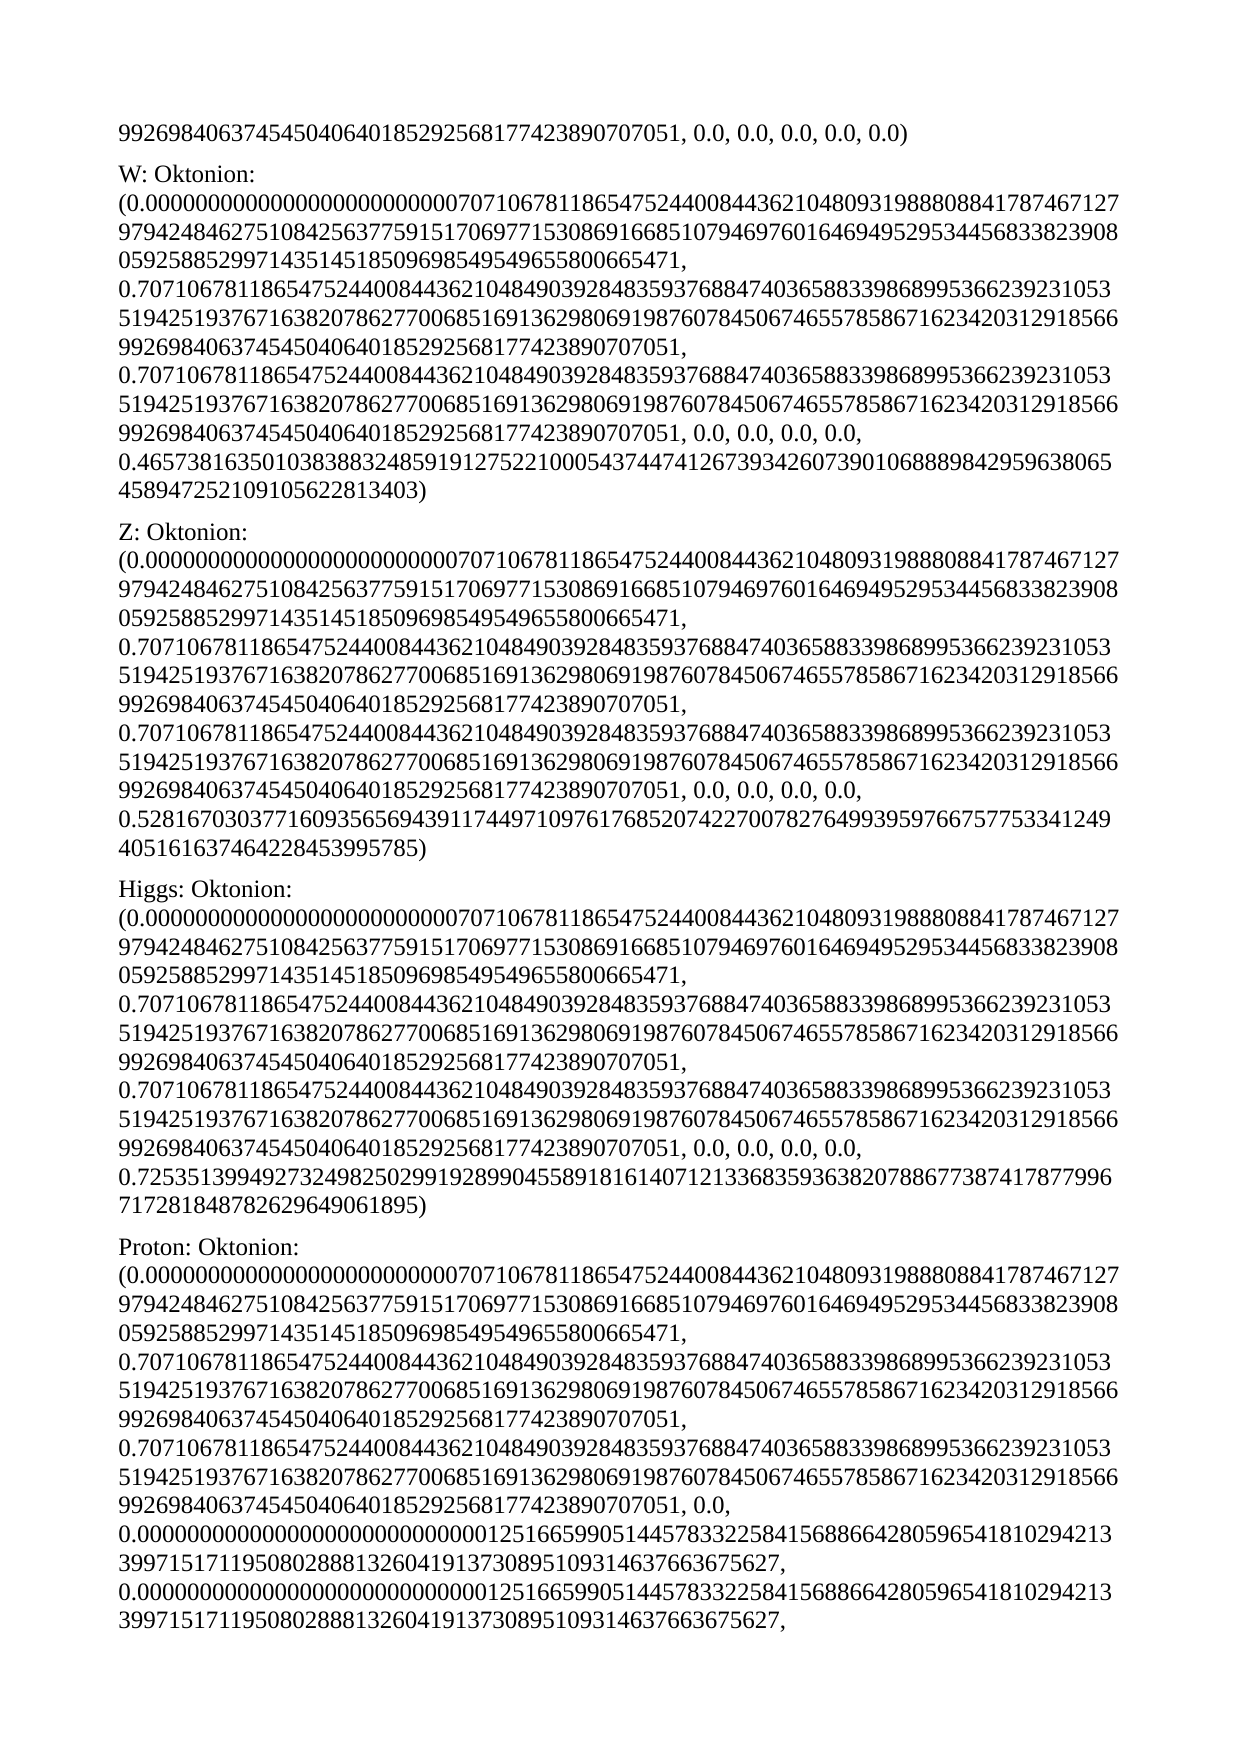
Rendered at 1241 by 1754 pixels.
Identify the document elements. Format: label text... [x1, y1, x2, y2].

text W: Oktonion: (0.00000000000000000000000007071067811865475244008443621048093198880884178746712797942484627510842563775915170697715308691668510794697601646949529534456833823908059258852997143514518509698549549655800665471, 0.70710678118654752440084436210484903928483593768847403658833986899536623923105351942519376716382078627700685169136298069198760784506746557858671623420312918566992698406374545040640185292568177423890707051, 0.70710678118654752440084436210484903928483593768847403658833986899536623923105351942519376716382078627700685169136298069198760784506746557858671623420312918566992698406374545040640185292568177423890707051, 0.0, 0.0, 0.0, 0.0, 0.465738163501038388324859191275221000543744741267393426073901068889842959638065458947252109105622813403) [118, 159, 1122, 504]
text Higgs: Oktonion: (0.00000000000000000000000007071067811865475244008443621048093198880884178746712797942484627510842563775915170697715308691668510794697601646949529534456833823908059258852997143514518509698549549655800665471, 0.70710678118654752440084436210484903928483593768847403658833986899536623923105351942519376716382078627700685169136298069198760784506746557858671623420312918566992698406374545040640185292568177423890707051, 0.70710678118654752440084436210484903928483593768847403658833986899536623923105351942519376716382078627700685169136298069198760784506746557858671623420312918566992698406374545040640185292568177423890707051, 0.0, 0.0, 0.0, 0.0, 0.725351399492732498250299192899045589181614071213368359363820788677387417877996717281848782629649061895) [118, 874, 1122, 1219]
text Proton: Oktonion: (0.00000000000000000000000007071067811865475244008443621048093198880884178746712797942484627510842563775915170697715308691668510794697601646949529534456833823908059258852997143514518509698549549655800665471, 0.70710678118654752440084436210484903928483593768847403658833986899536623923105351942519376716382078627700685169136298069198760784506746557858671623420312918566992698406374545040640185292568177423890707051, 0.70710678118654752440084436210484903928483593768847403658833986899536623923105351942519376716382078627700685169136298069198760784506746557858671623420312918566992698406374545040640185292568177423890707051, 0.0, 0.00000000000000000000000000001251665990514457833225841568866428059654181029421339971517119508028881326041913730895109314637663675627, 0.00000000000000000000000000001251665990514457833225841568866428059654181029421339971517119508028881326041913730895109314637663675627, [118, 1232, 1122, 1634]
text Z: Oktonion: (0.00000000000000000000000007071067811865475244008443621048093198880884178746712797942484627510842563775915170697715308691668510794697601646949529534456833823908059258852997143514518509698549549655800665471, 0.70710678118654752440084436210484903928483593768847403658833986899536623923105351942519376716382078627700685169136298069198760784506746557858671623420312918566992698406374545040640185292568177423890707051, 0.70710678118654752440084436210484903928483593768847403658833986899536623923105351942519376716382078627700685169136298069198760784506746557858671623420312918566992698406374545040640185292568177423890707051, 0.0, 0.0, 0.0, 0.0, 0.528167030377160935656943911744971097617685207422700782764993959766757753341249405161637464228453995785) [118, 517, 1122, 862]
text 992698406374545040640185292568177423890707051, 0.0, 0.0, 0.0, 0.0, 0.0) [118, 118, 1122, 147]
